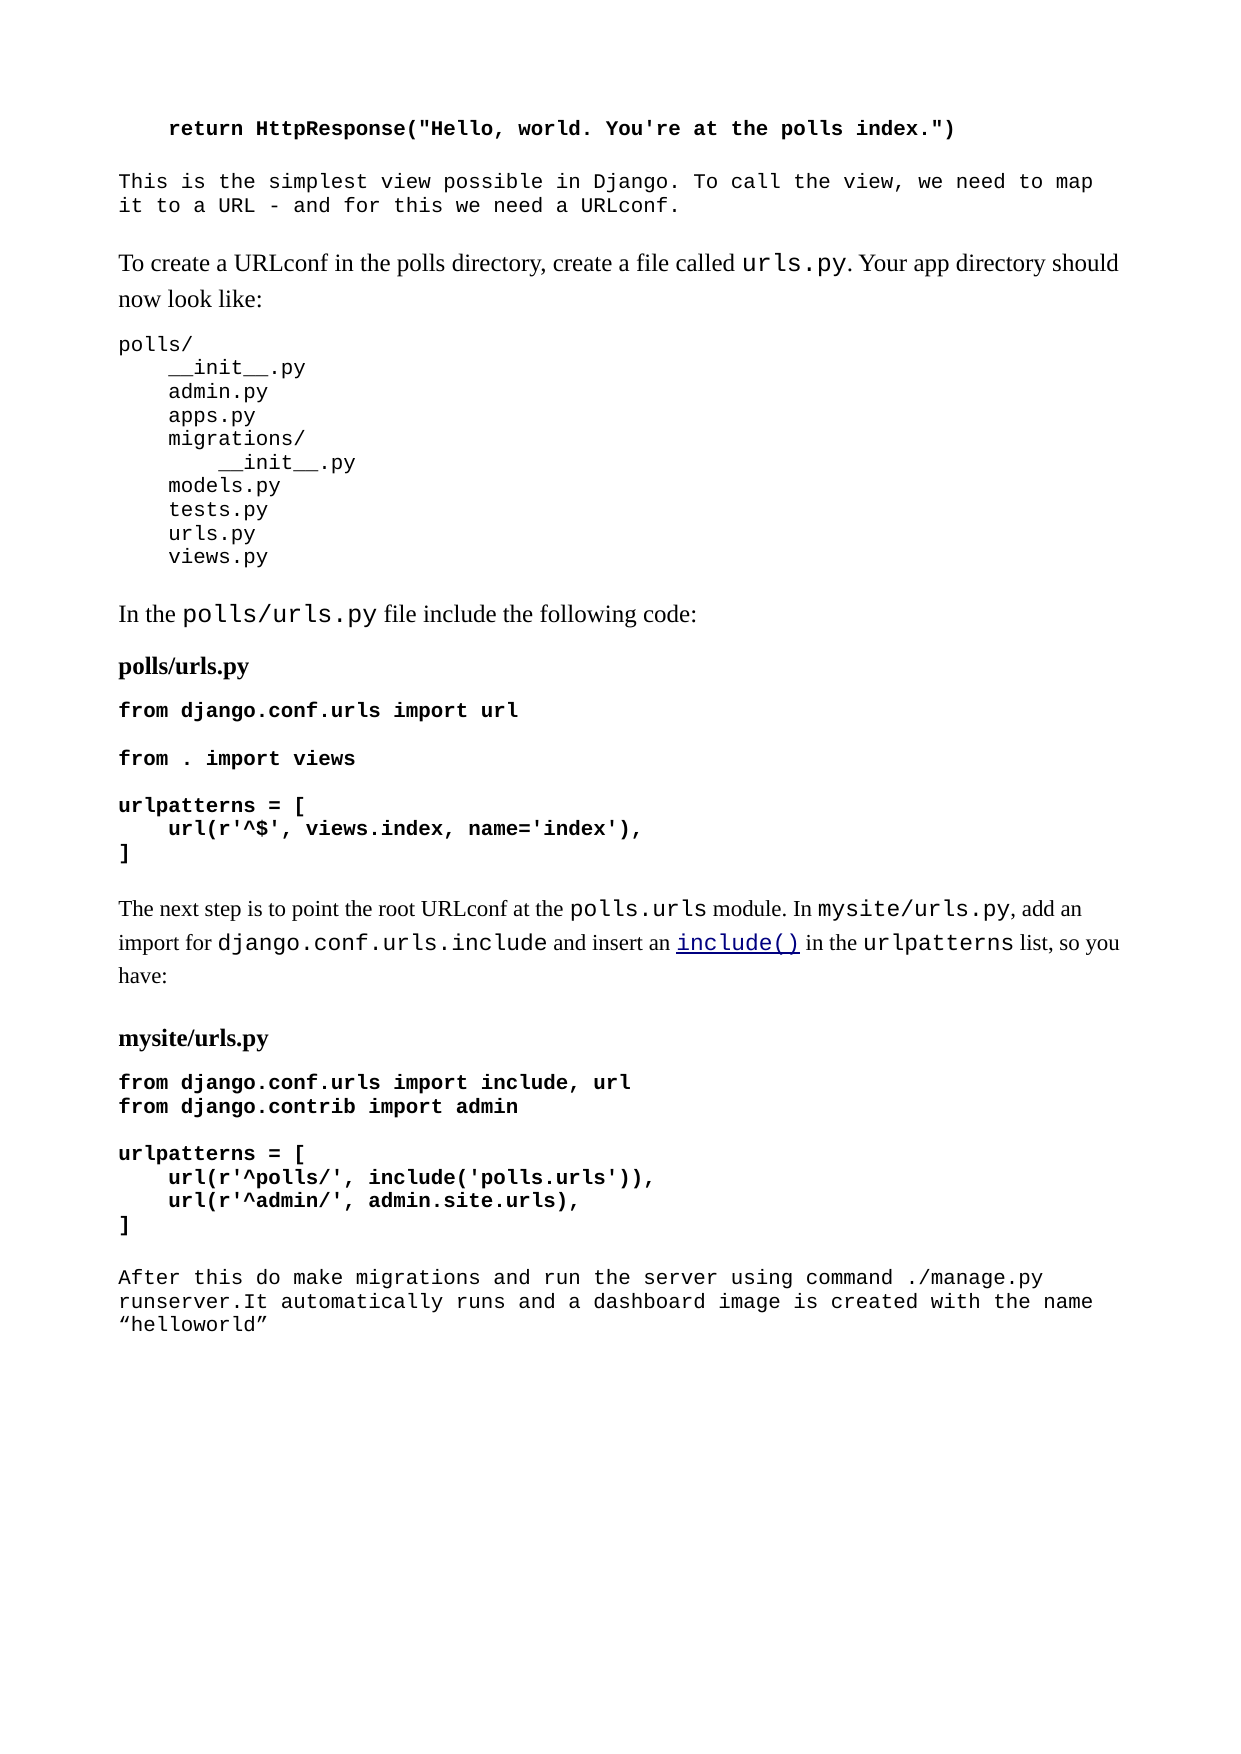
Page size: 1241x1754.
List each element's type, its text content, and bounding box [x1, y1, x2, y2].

text ] [118, 842, 1122, 866]
text __init__.py [118, 452, 1122, 476]
text migrations/ [118, 428, 1122, 452]
text The next step is to point the root URLconf at the polls.urls module. In mysite/urls.py, add an import for django.conf.urls.include and insert an include() in the urlpatterns list, so you have: [118, 895, 1122, 988]
text urlpatterns = [ [118, 1143, 1122, 1167]
text urls.py [118, 523, 1122, 546]
text views.py [118, 546, 1122, 570]
text tests.py [118, 499, 1122, 523]
text url(r'^$', views.index, name='index'), [118, 818, 1122, 842]
text To create a URLconf in the polls directory, create a file called urls.py. Your app directory should now look like: [118, 248, 1122, 313]
text urlpatterns = [ [118, 795, 1122, 818]
text admin.py [118, 381, 1122, 404]
text This is the simplest view possible in Django. To call the view, we need to map it to a URL - and for this we need a URLconf. [118, 171, 1122, 218]
text from django.conf.urls import include, url [118, 1072, 1122, 1096]
text return HttpResponse("Hello, world. You're at the polls index.") [118, 118, 1122, 142]
text from . import views [118, 747, 1122, 771]
text models.py [118, 476, 1122, 499]
text After this do make migrations and run the server using command ./manage.py runserver.It automatically runs and a dashboard image is created with the name “helloworld” [118, 1267, 1122, 1338]
text mysite/urls.py [118, 1023, 1122, 1052]
text apps.py [118, 404, 1122, 428]
text url(r'^polls/', include('polls.urls')), [118, 1167, 1122, 1190]
text ] [118, 1214, 1122, 1238]
text __init__.py [118, 357, 1122, 381]
text polls/urls.py [118, 651, 1122, 680]
text polls/ [118, 334, 1122, 357]
text from django.conf.urls import url [118, 700, 1122, 724]
text url(r'^admin/', admin.site.urls), [118, 1190, 1122, 1214]
text from django.contrib import admin [118, 1096, 1122, 1119]
text In the polls/urls.py file include the following code: [118, 599, 1122, 630]
